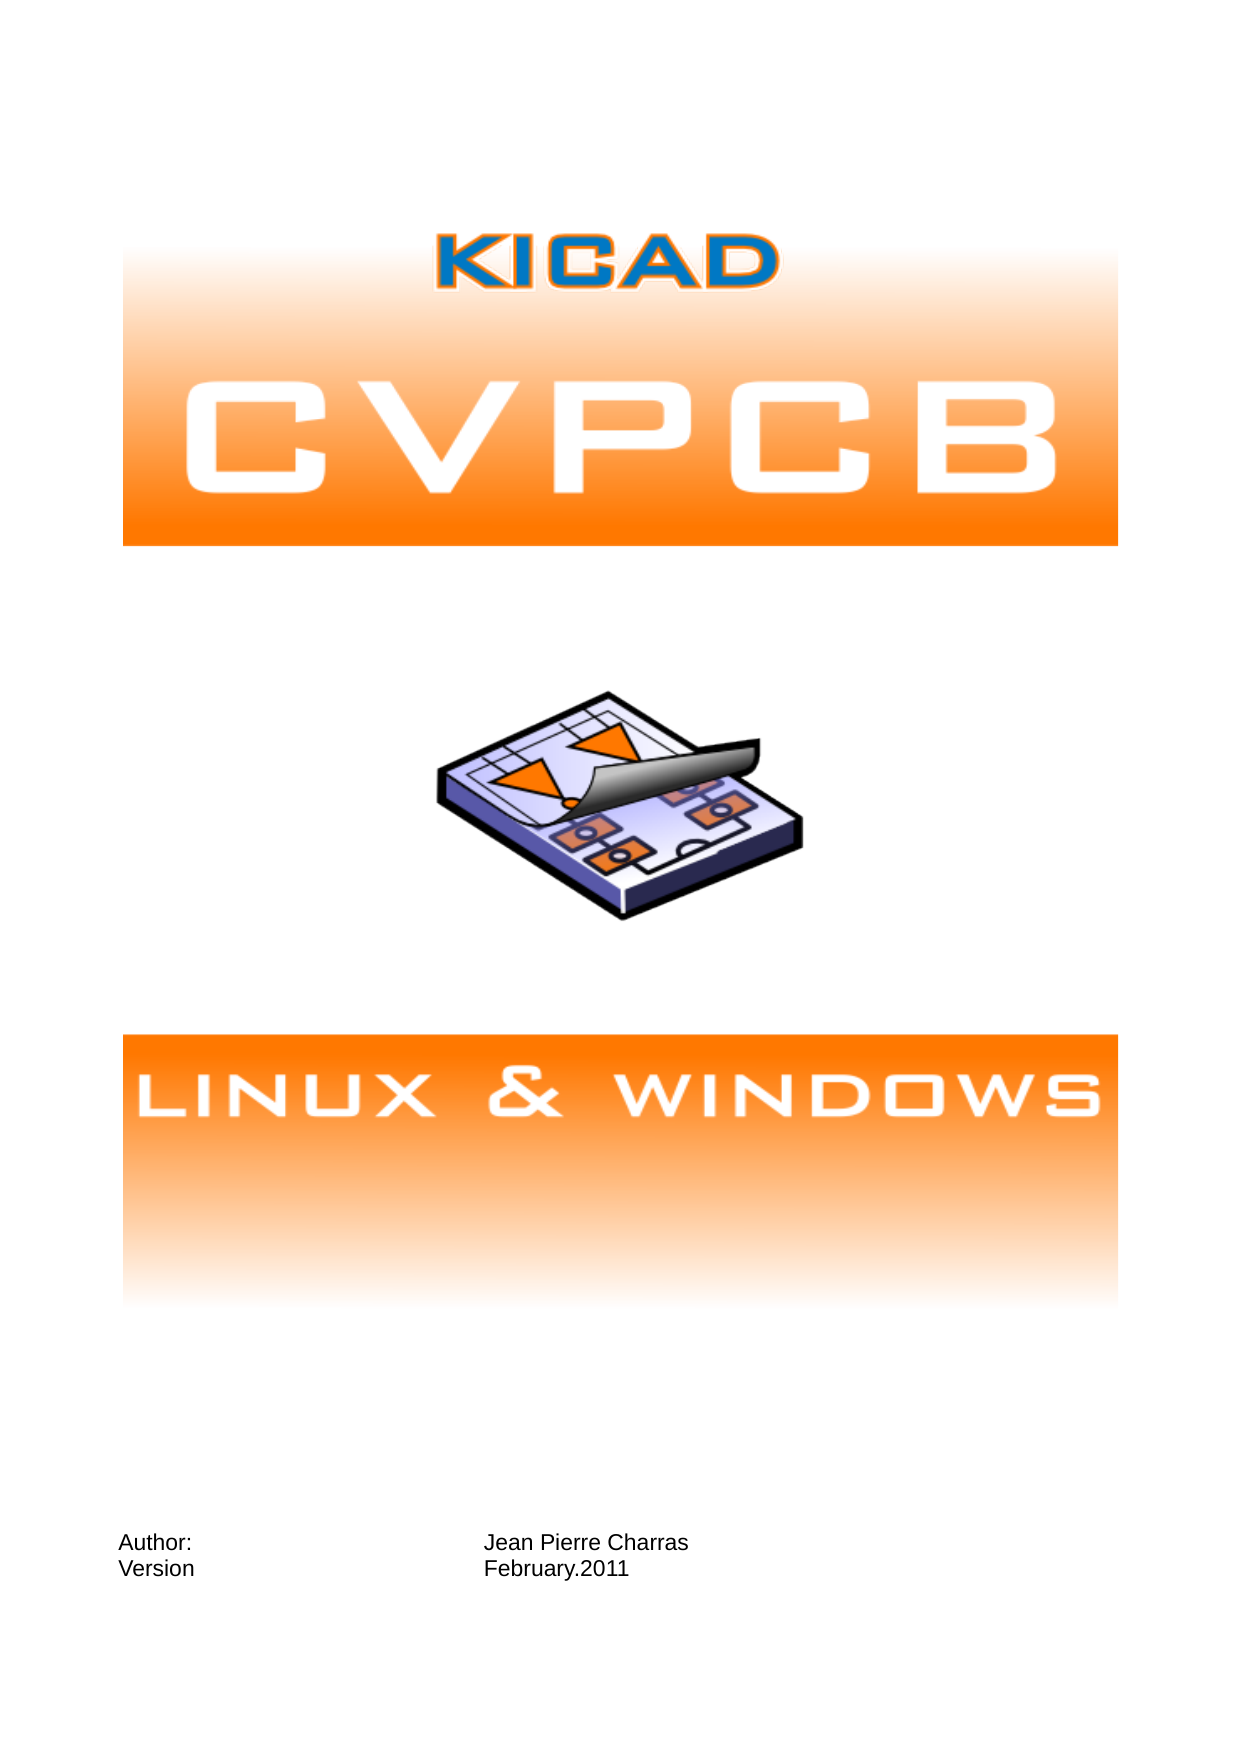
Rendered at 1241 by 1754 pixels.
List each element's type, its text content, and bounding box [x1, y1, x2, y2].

picture [123, 195, 1119, 1355]
text Version February.2011 [118, 1555, 1122, 1581]
text Author: Jean Pierre Charras [118, 1528, 1122, 1555]
